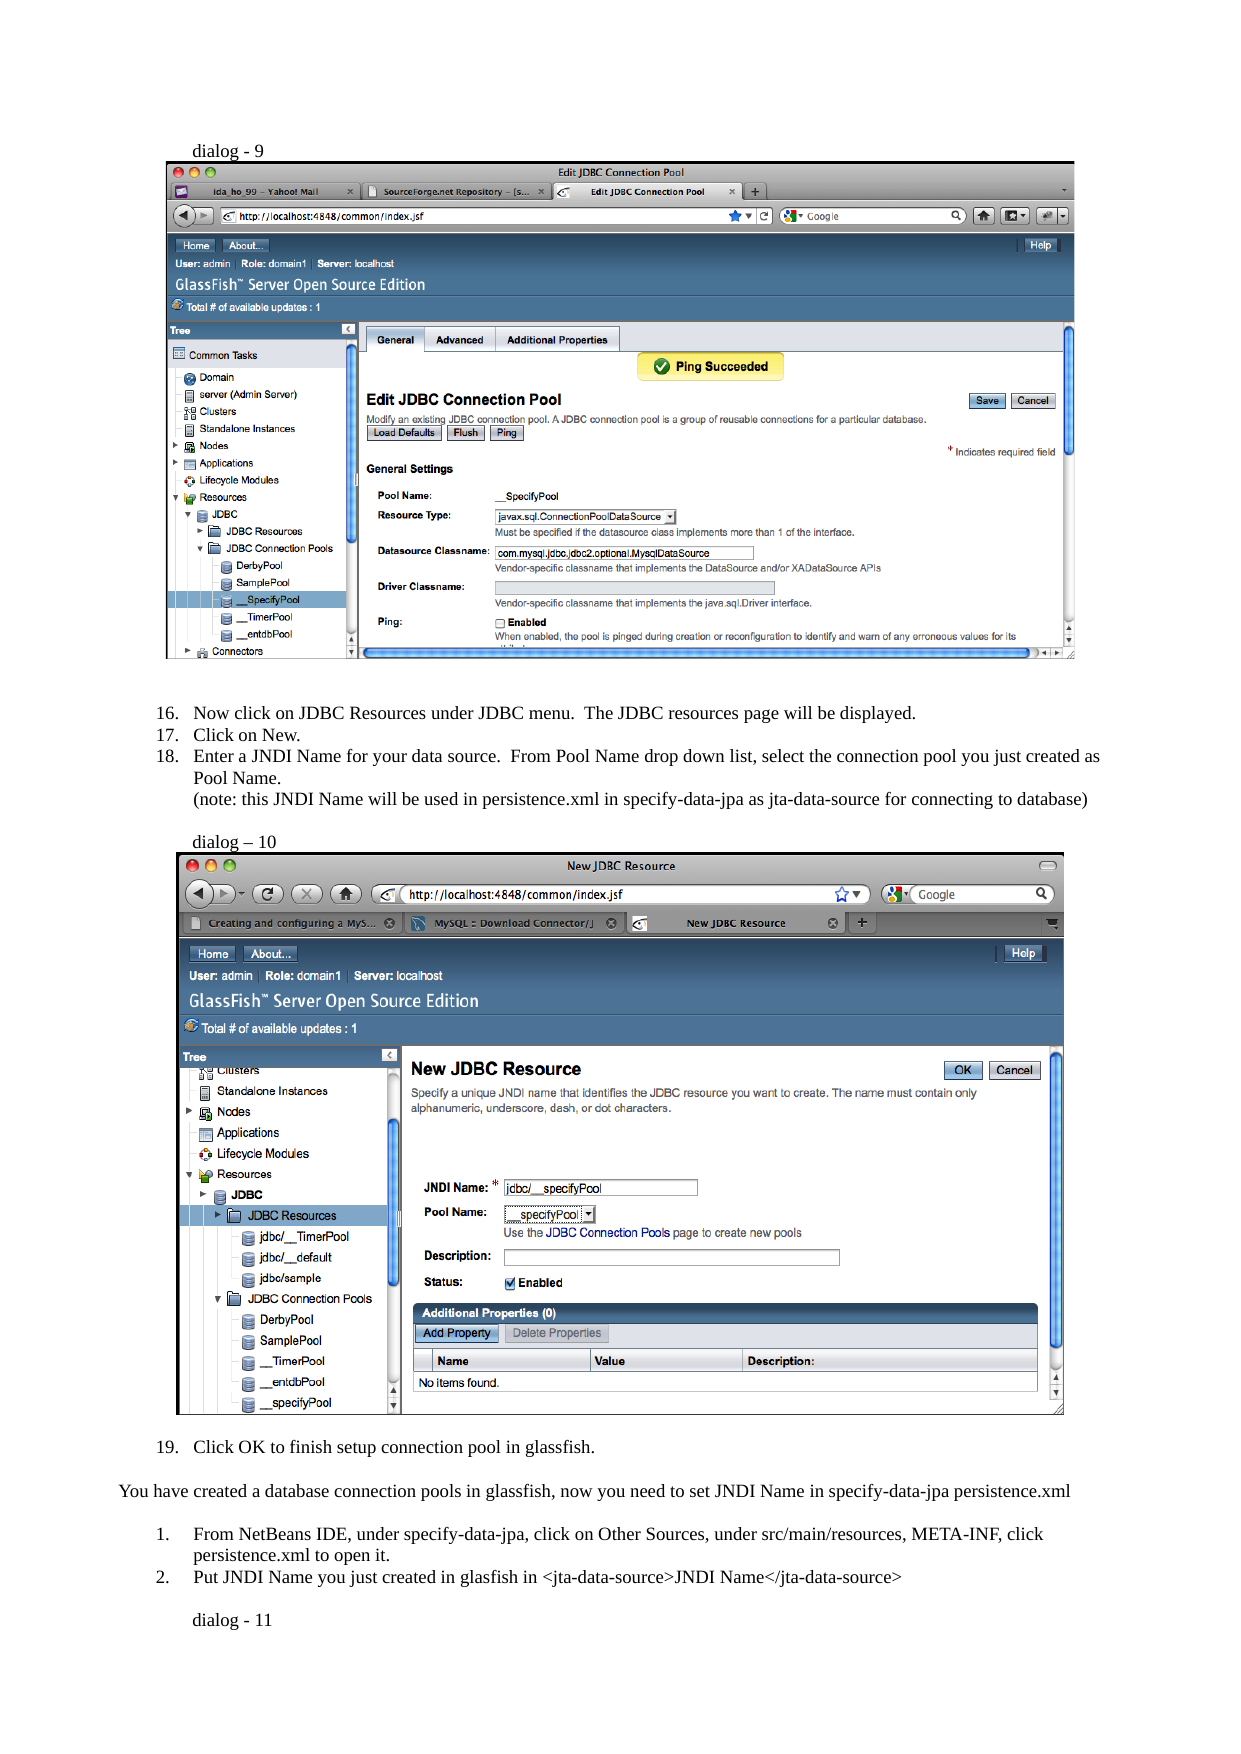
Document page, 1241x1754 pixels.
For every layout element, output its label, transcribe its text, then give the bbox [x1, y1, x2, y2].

list From NetBeans IDE, under specify-data-jpa, click on Other Sources, under src/main/resources, META-INF, click persistence.xml to open it. [156, 1523, 1122, 1566]
list Now click on JDBC Resources under JDBC menu. The JDBC resources page will be displayed. [156, 702, 1122, 723]
text dialog - 11 [118, 1609, 1122, 1631]
list Click OK to finish setup connection pool in glassfish. [156, 1436, 1122, 1458]
text You have created a database connection pools in glassfish, now you need to set JNDI Name in specify-data-jpa persistence.xml [118, 1479, 1122, 1501]
text dialog – 10 [118, 831, 1122, 853]
list Enter a JNDI Name for your data source. From Pool Name drop down list, select the connection pool you just created as Pool Name. [156, 745, 1122, 788]
list (note: this JNDI Name will be used in persistence.xml in specify-data-jpa as jta-data-source for connecting to database) [156, 788, 1122, 810]
text dialog - 9 [118, 140, 1122, 161]
picture [165, 161, 1075, 659]
list Click on New. [156, 723, 1122, 745]
picture [176, 852, 1064, 1415]
list Put JNDI Name you just created in glasfish in <jta-data-source>JNDI Name</jta-data-source> [156, 1566, 1122, 1587]
